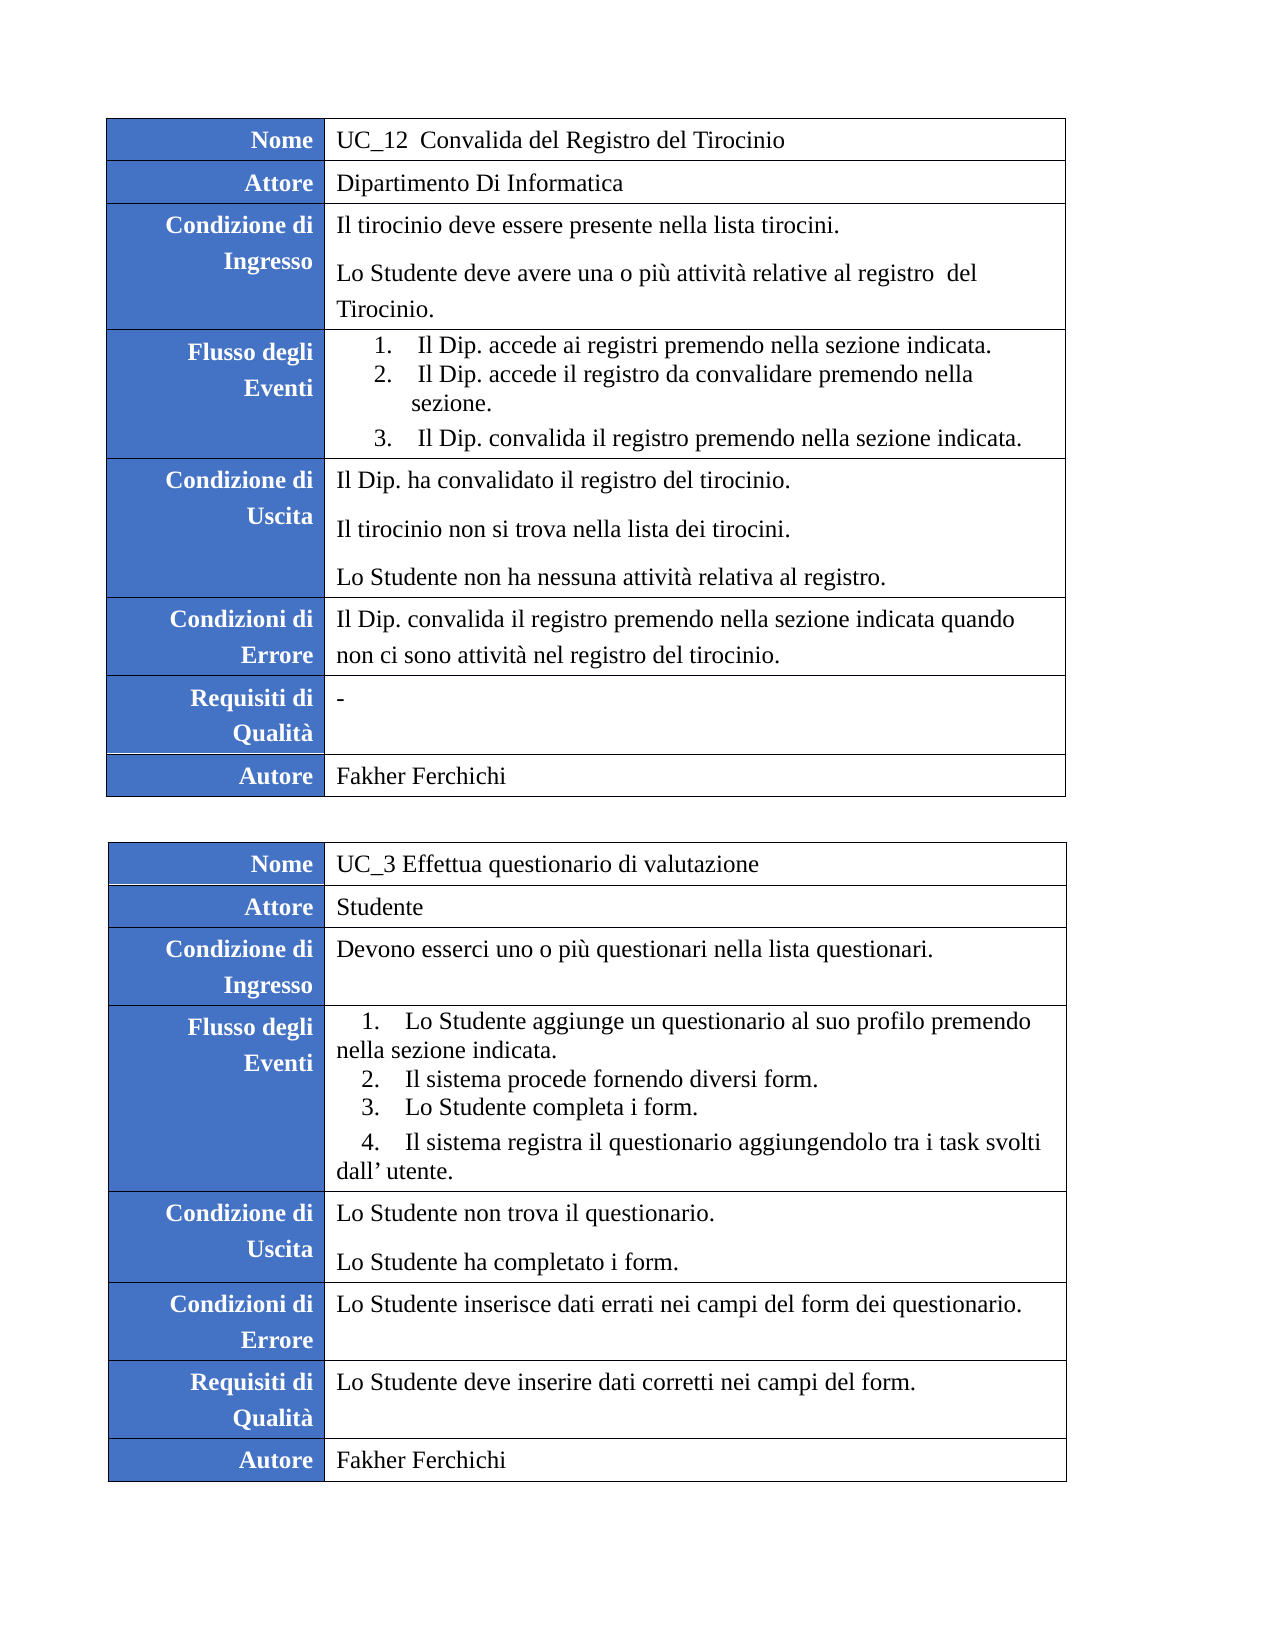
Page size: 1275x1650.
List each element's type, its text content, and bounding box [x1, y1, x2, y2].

table_cell Flusso degli Eventi [107, 330, 324, 458]
table_cell Fakher Ferchichi [325, 1439, 1066, 1481]
table_header UC_3 Effettua questionario di valutazione [325, 843, 1066, 884]
table_cell Attore [109, 886, 324, 927]
table_cell - [325, 676, 1065, 753]
table_cell Autore [109, 1439, 324, 1481]
table_cell Dipartimento Di Informatica [325, 161, 1065, 203]
table_cell Lo Studente non trova il questionario. Lo Studente ha completato i form. [325, 1192, 1066, 1282]
table_cell Condizione di Uscita [109, 1192, 324, 1282]
table_cell Studente [325, 886, 1066, 927]
table_cell Condizione di Ingresso [107, 204, 324, 329]
table_cell Autore [107, 755, 324, 796]
table_cell Lo Studente inserisce dati errati nei campi del form dei questionario. [325, 1283, 1066, 1360]
table_cell Il Dip. accede ai registri premendo nella sezione indicata. Il Dip. accede il registro da convalidare premendo nella sezione. Il Dip. convalida il registro premendo nella sezione indicata. [325, 330, 1065, 458]
table_cell Requisiti di Qualità [109, 1361, 324, 1438]
table_cell Condizioni di Errore [109, 1283, 324, 1360]
table_header UC_12 Convalida del Registro del Tirocinio [325, 119, 1065, 160]
table_cell Il tirocinio deve essere presente nella lista tirocini. Lo Studente deve avere una o più attività relative al registro del Tirocinio. [325, 204, 1065, 329]
table_cell Flusso degli Eventi [109, 1006, 324, 1191]
table_cell Condizioni di Errore [107, 598, 324, 675]
table_cell Condizione di Ingresso [109, 928, 324, 1005]
table_cell Fakher Ferchichi [325, 755, 1065, 796]
table_cell Attore [107, 161, 324, 203]
table_cell Il Dip. ha convalidato il registro del tirocinio. Il tirocinio non si trova nella lista dei tirocini. Lo Studente non ha nessuna attività relativa al registro. [325, 459, 1065, 597]
table_header Nome [107, 119, 324, 160]
table_cell Devono esserci uno o più questionari nella lista questionari. [325, 928, 1066, 1005]
table_cell Lo Studente deve inserire dati corretti nei campi del form. [325, 1361, 1066, 1438]
table_cell 1. Lo Studente aggiunge un questionario al suo profilo premendo nella sezione indicata. 2. Il sistema procede fornendo diversi form. 3. Lo Studente completa i form. 4. Il sistema registra il questionario aggiungendolo tra i task svolti dall’ utente. [325, 1006, 1066, 1191]
table_cell Il Dip. convalida il registro premendo nella sezione indicata quando non ci sono attività nel registro del tirocinio. [325, 598, 1065, 675]
table_cell Condizione di Uscita [107, 459, 324, 597]
table_cell Requisiti di Qualità [107, 676, 324, 753]
table_header Nome [109, 843, 324, 884]
